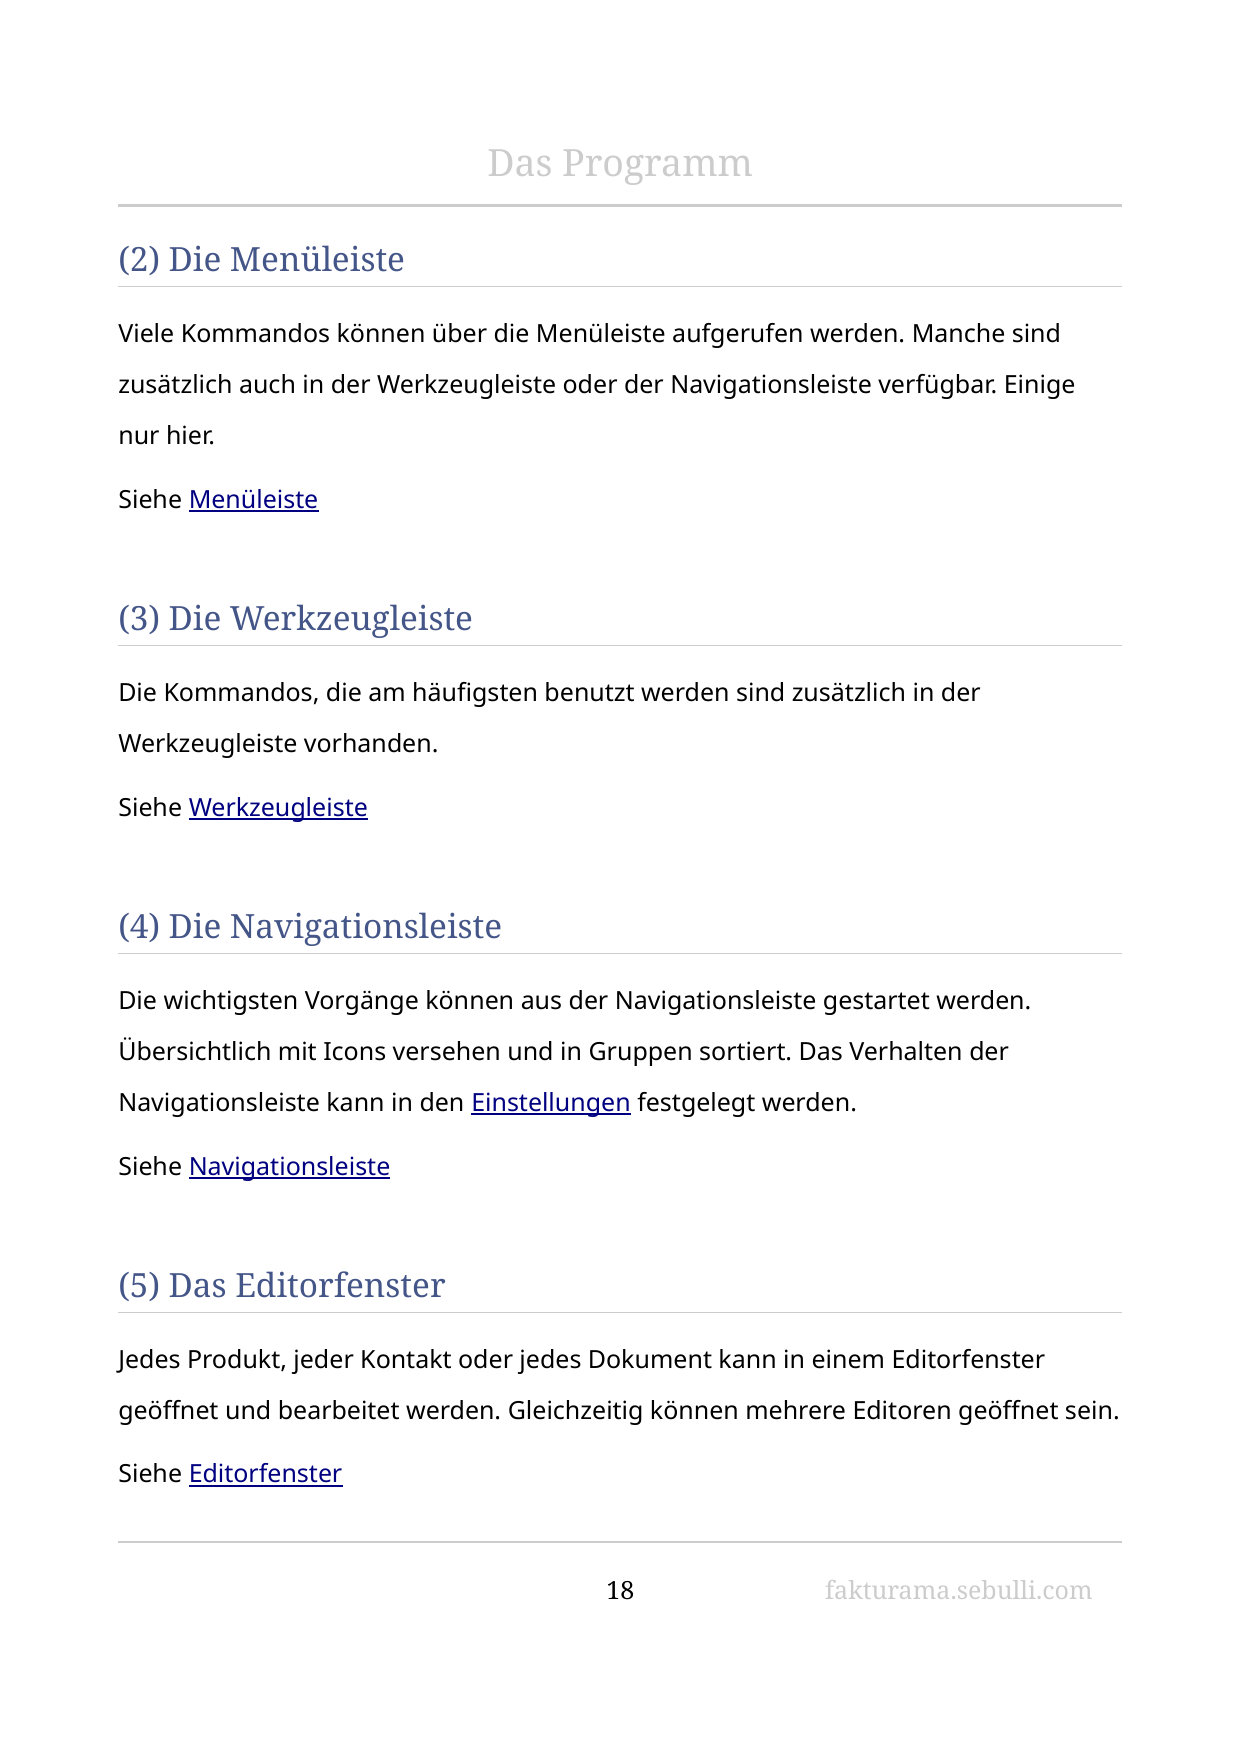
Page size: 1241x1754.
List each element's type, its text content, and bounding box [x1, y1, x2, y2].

text Die wichtigsten Vorgänge können aus der Navigationsleiste gestartet werden. Übersichtlich mit Icons versehen und in Gruppen sortiert. Das Verhalten der Navigationsleiste kann in den Einstellungen festgelegt werden. [118, 982, 1122, 1119]
text Siehe Werkzeugleiste [118, 789, 1122, 823]
subtitle (2) Die Menüleiste [118, 236, 1122, 286]
subtitle (3) Die Werkzeugleiste [118, 595, 1122, 645]
text Die Kommandos, die am häufigsten benutzt werden sind zusätzlich in der Werkzeugleiste vorhanden. [118, 675, 1122, 760]
subtitle (4) Die Navigationsleiste [118, 903, 1122, 953]
subtitle (5) Das Editorfenster [118, 1262, 1122, 1312]
text Siehe Menüleiste [118, 481, 1122, 516]
text Siehe Editorfenster [118, 1456, 1122, 1490]
text Siehe Navigationsleiste [118, 1148, 1122, 1182]
text Viele Kommandos können über die Menüleiste aufgerufen werden. Manche sind zusätzlich auch in der Werkzeugleiste oder der Navigationsleiste verfügbar. Einige nur hier. [118, 316, 1122, 452]
text Jedes Produkt, jeder Kontakt oder jedes Dokument kann in einem Editorfenster geöffnet und bearbeitet werden. Gleichzeitig können mehrere Editoren geöffnet sein. [118, 1341, 1122, 1426]
